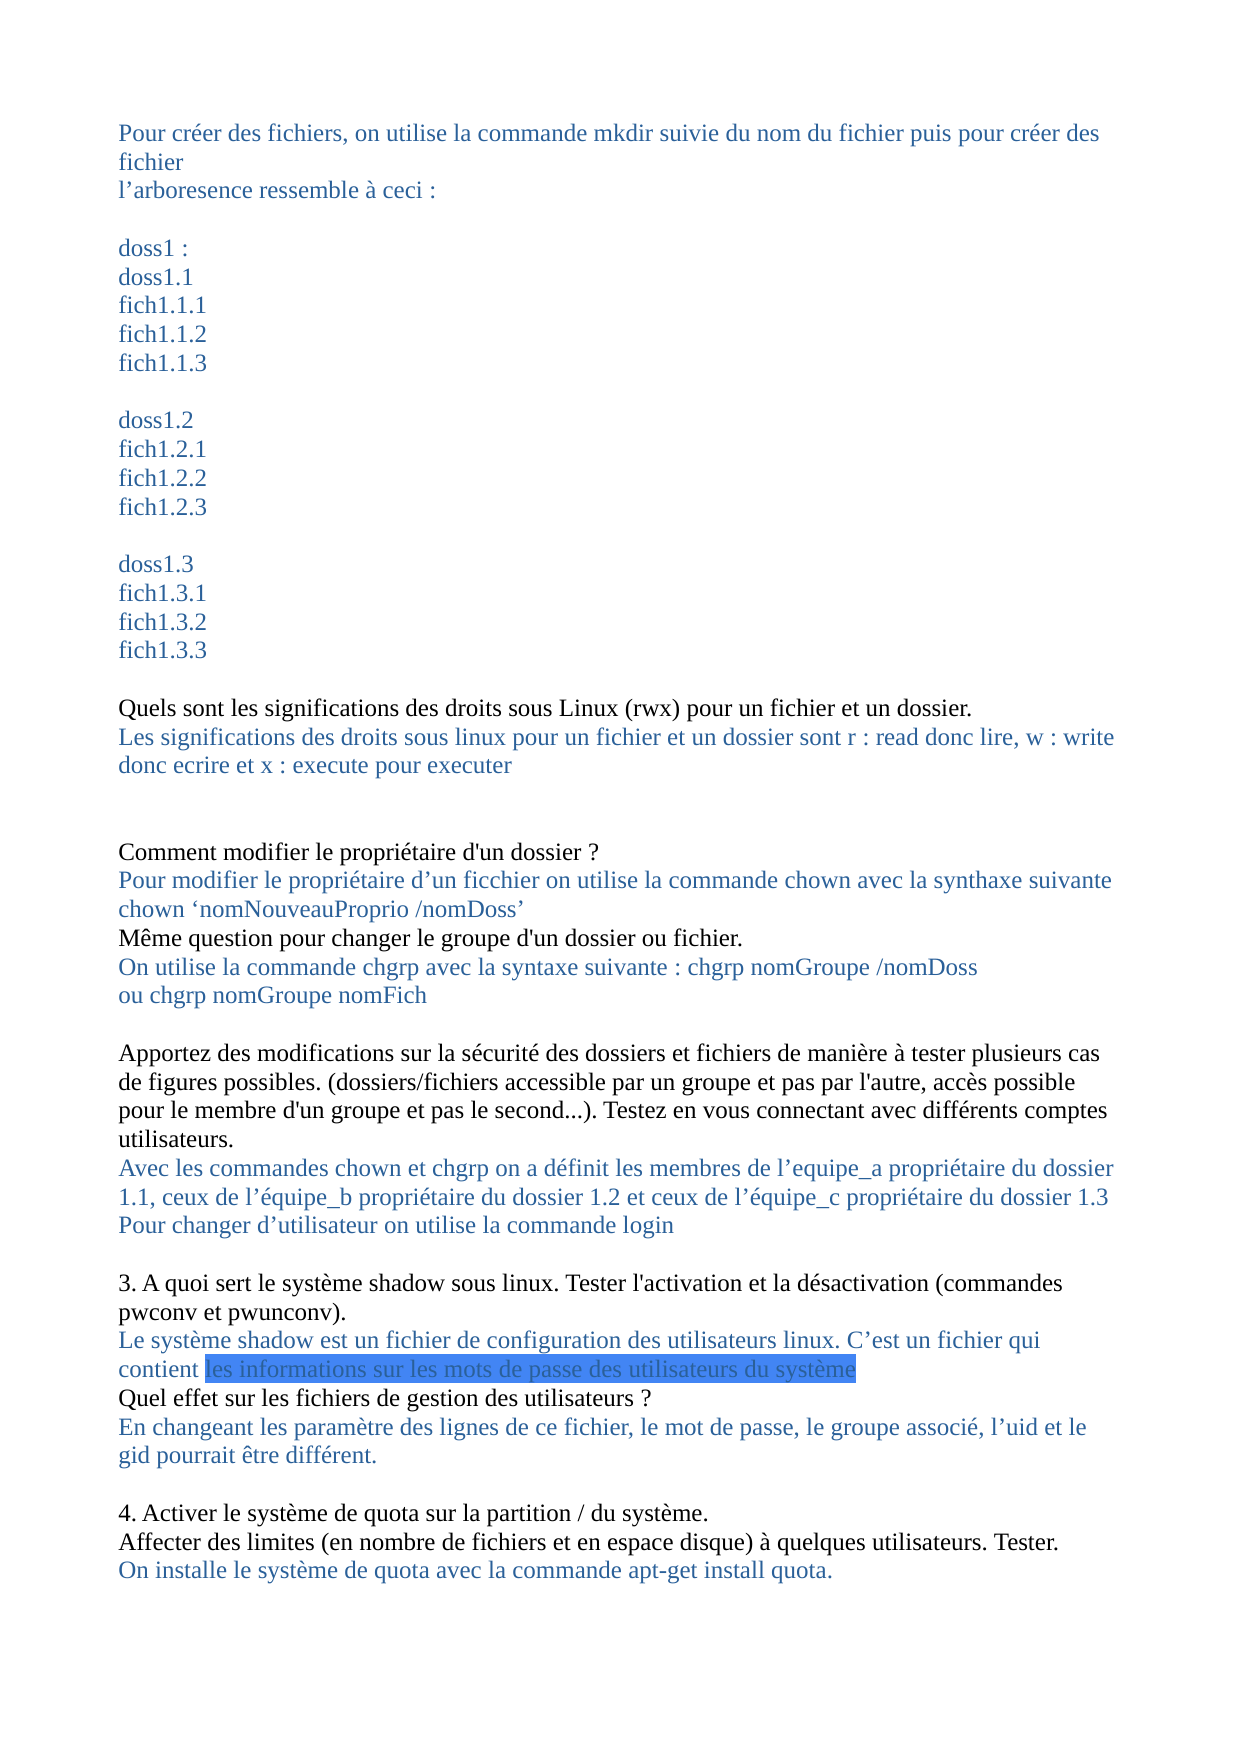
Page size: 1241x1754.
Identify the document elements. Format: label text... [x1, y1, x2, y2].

text Les significations des droits sous linux pour un fichier et un dossier sont r : read donc lire, w : write donc ecrire et x : execute pour executer [118, 722, 1122, 779]
text Avec les commandes chown et chgrp on a définit les membres de l’equipe_a propriétaire du dossier 1.1, ceux de l’équipe_b propriétaire du dossier 1.2 et ceux de l’équipe_c propriétaire du dossier 1.3 [118, 1153, 1122, 1211]
text Affecter des limites (en nombre de fichiers et en espace disque) à quelques utilisateurs. Tester. [118, 1527, 1122, 1556]
text l’arboresence ressemble à ceci : [118, 176, 1122, 204]
text fich1.3.3 [118, 636, 1122, 664]
text Quels sont les significations des droits sous Linux (rwx) pour un fichier et un dossier. [118, 693, 1122, 722]
text 4. Activer le système de quota sur la partition / du système. [118, 1498, 1122, 1527]
text Le système shadow est un fichier de configuration des utilisateurs linux. C’est un fichier qui contient les informations sur les mots de passe des utilisateurs du système [118, 1326, 1122, 1383]
text Apportez des modifications sur la sécurité des dossiers et fichiers de manière à tester plusieurs cas de figures possibles. (dossiers/fichiers accessible par un groupe et pas par l'autre, accès possible pour le membre d'un groupe et pas le second...). Testez en vous connectant avec différents comptes utilisateurs. [118, 1038, 1122, 1153]
text fich1.1.2 [118, 319, 1122, 348]
text fich1.2.3 [118, 492, 1122, 521]
text En changeant les paramètre des lignes de ce fichier, le mot de passe, le groupe associé, l’uid et le gid pourrait être différent. [118, 1412, 1122, 1469]
text chown ‘nomNouveauProprio /nomDoss’ [118, 894, 1122, 923]
text On utilise la commande chgrp avec la syntaxe suivante : chgrp nomGroupe /nomDoss [118, 952, 1122, 981]
text Pour créer des fichiers, on utilise la commande mkdir suivie du nom du fichier puis pour créer des fichier [118, 118, 1122, 176]
text fich1.3.2 [118, 607, 1122, 636]
text doss1.2 [118, 406, 1122, 434]
text 3. A quoi sert le système shadow sous linux. Tester l'activation et la désactivation (commandes pwconv et pwunconv). [118, 1268, 1122, 1326]
text fich1.3.1 [118, 578, 1122, 607]
text fich1.2.2 [118, 463, 1122, 492]
text Pour changer d’utilisateur on utilise la commande login [118, 1211, 1122, 1239]
text ou chgrp nomGroupe nomFich [118, 981, 1122, 1009]
text Même question pour changer le groupe d'un dossier ou fichier. [118, 923, 1122, 952]
text Quel effet sur les fichiers de gestion des utilisateurs ? [118, 1383, 1122, 1412]
text On installe le système de quota avec la commande apt-get install quota. [118, 1556, 1122, 1584]
text fich1.1.1 [118, 291, 1122, 319]
text doss1 : [118, 233, 1122, 262]
text doss1.3 [118, 549, 1122, 578]
text Pour modifier le propriétaire d’un ficchier on utilise la commande chown avec la synthaxe suivante [118, 866, 1122, 894]
text Comment modifier le propriétaire d'un dossier ? [118, 837, 1122, 866]
text fich1.2.1 [118, 434, 1122, 463]
text doss1.1 [118, 262, 1122, 291]
text fich1.1.3 [118, 348, 1122, 377]
